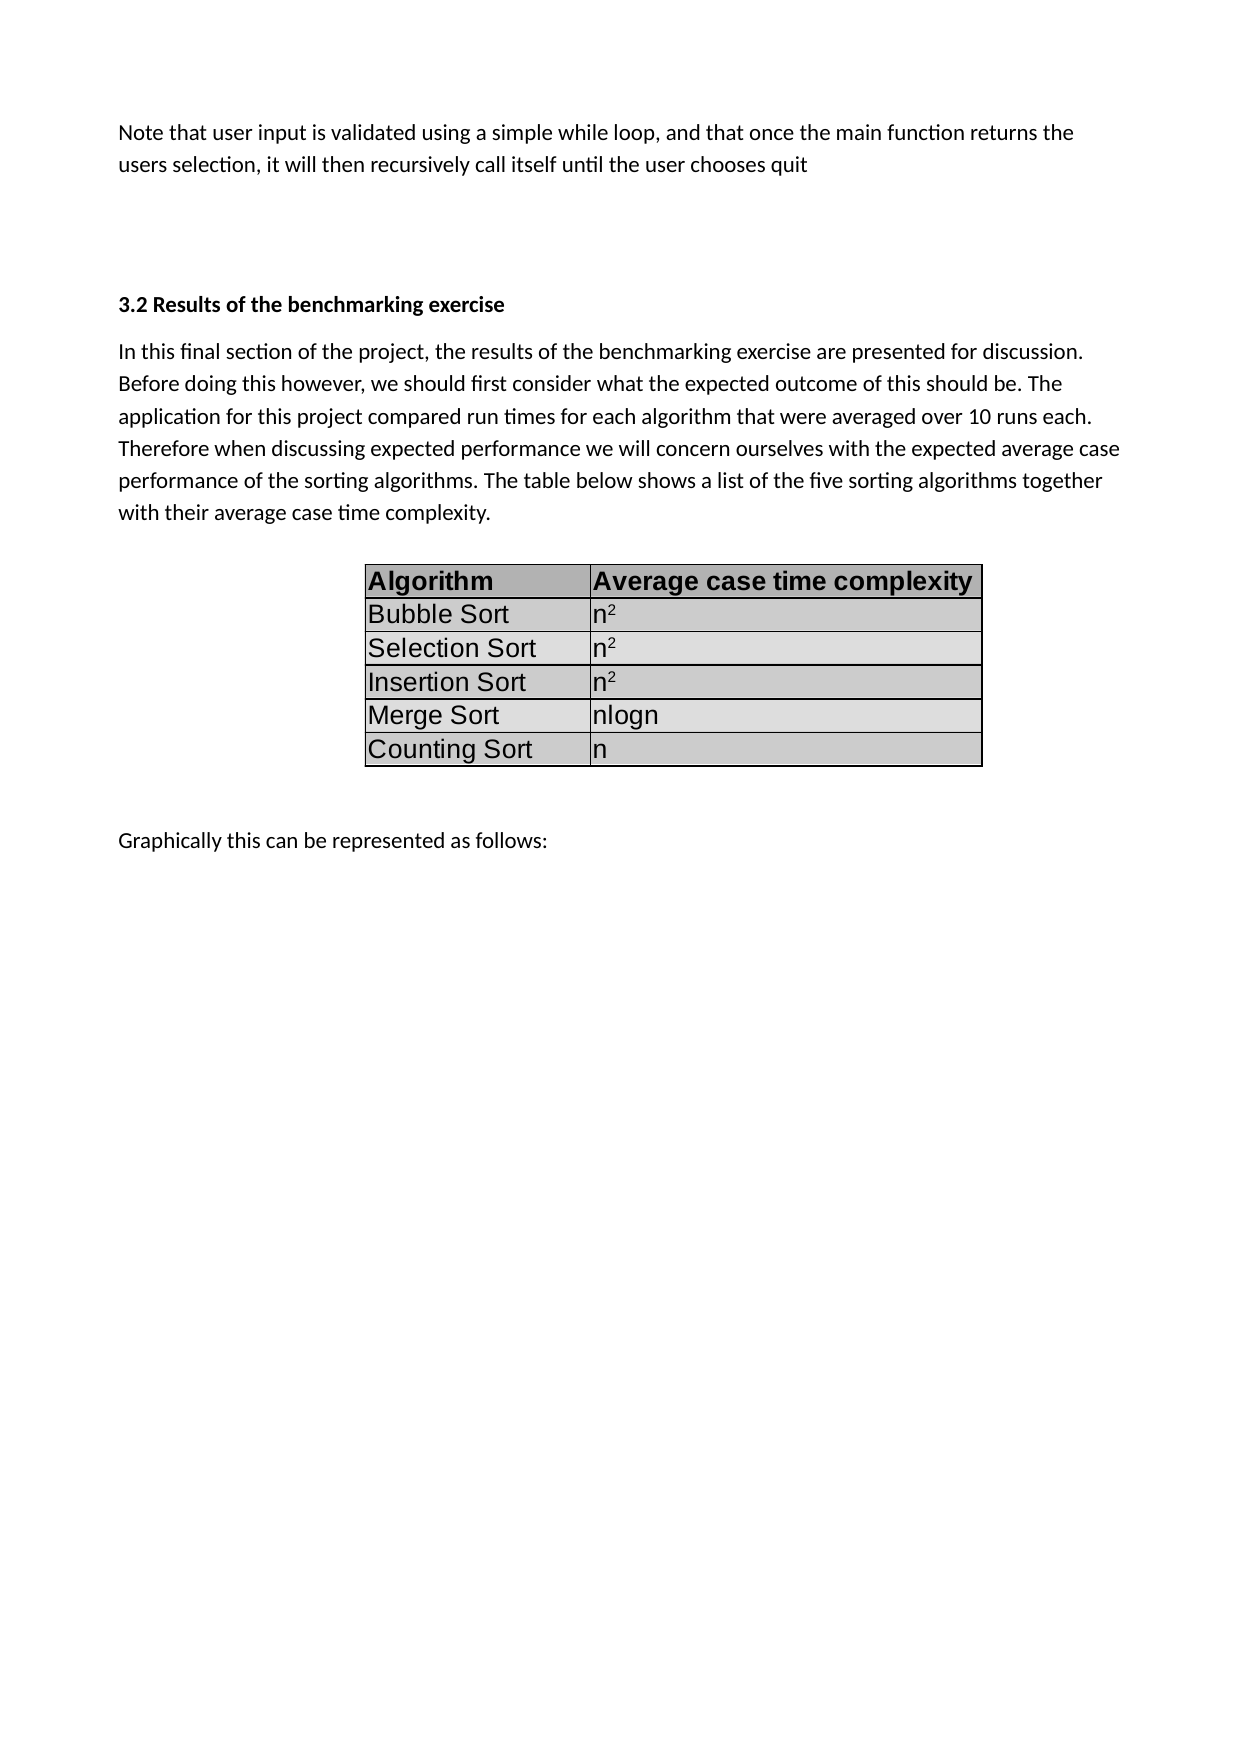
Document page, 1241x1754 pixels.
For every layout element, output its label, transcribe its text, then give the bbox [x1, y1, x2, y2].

text Graphically this can be represented as follows: [118, 826, 1122, 854]
text In this final section of the project, the results of the benchmarking exercise are presented for discussion. Before doing this however, we should first consider what the expected outcome of this should be. The application for this project compared run times for each algorithm that were averaged over 10 runs each. Therefore when discussing expected performance we will concern ourselves with the expected average case performance of the sorting algorithms. The table below shows a list of the five sorting algorithms together with their average case time complexity. [118, 337, 1122, 526]
text 3.2 Results of the benchmarking exercise [118, 291, 1122, 319]
text Note that user input is validated using a simple while loop, and that once the main function returns the users selection, it will then recursively call itself until the user chooses quit [118, 118, 1122, 178]
